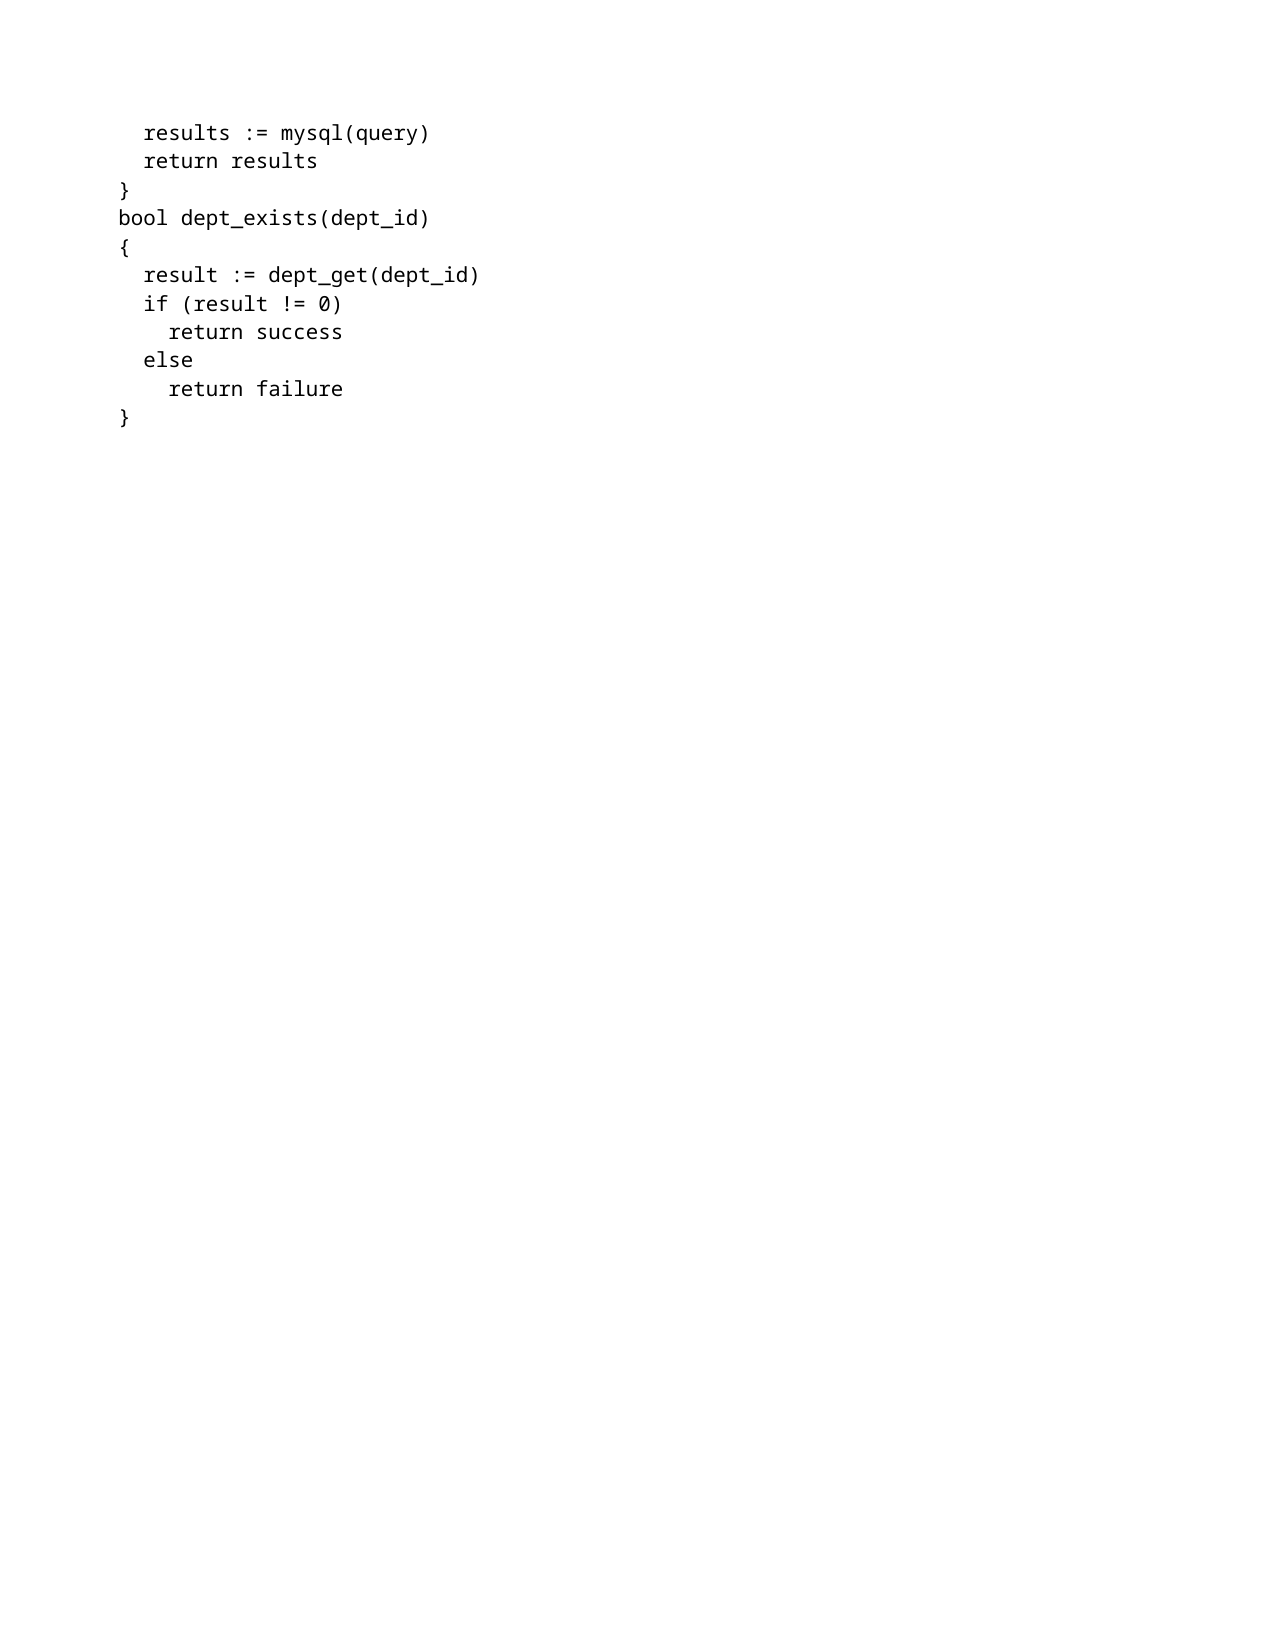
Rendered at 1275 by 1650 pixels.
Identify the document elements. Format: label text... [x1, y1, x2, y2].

text } [118, 175, 1157, 203]
text else [118, 346, 1157, 374]
text bool dept_exists(dept_id) [118, 203, 1157, 232]
text return results [118, 147, 1157, 175]
text result := dept_get(dept_id) [118, 260, 1157, 289]
text } [118, 402, 1157, 431]
text if (result != 0) [118, 289, 1157, 317]
text results := mysql(query) [118, 118, 1157, 147]
text return success [118, 317, 1157, 346]
text return failure [118, 374, 1157, 402]
text { [118, 232, 1157, 260]
